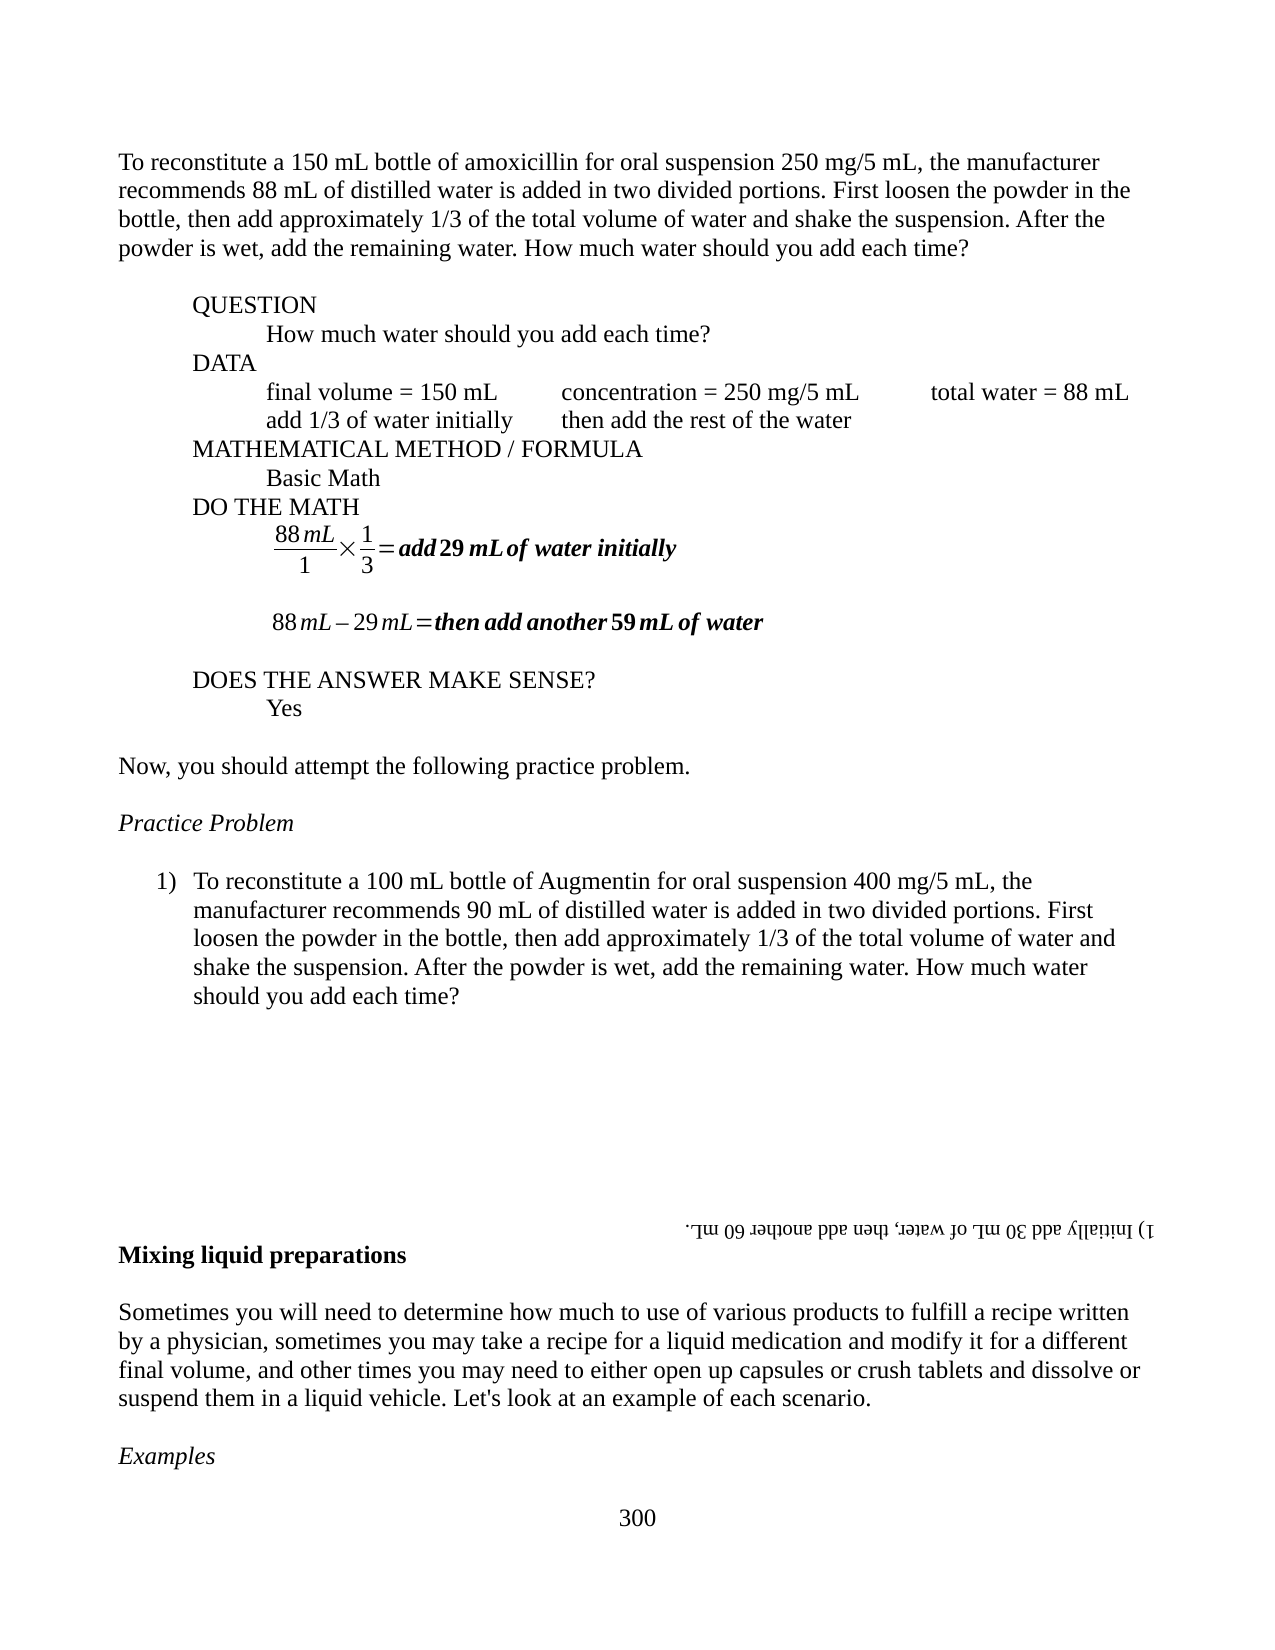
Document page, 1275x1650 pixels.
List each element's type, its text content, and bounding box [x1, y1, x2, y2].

text add 1/3 of water initially then add the rest of the water [266, 406, 1157, 434]
text QUESTION [192, 291, 1157, 319]
text Examples [118, 1441, 1157, 1470]
text MATHEMATICAL METHOD / FORMULA [192, 434, 1157, 463]
text Sometimes you will need to determine how much to use of various products to fulfill a recipe written by a physician, sometimes you may take a recipe for a liquid medication and modify it for a different final volume, and other times you may need to either open up capsules or crush tablets and dissolve or suspend them in a liquid vehicle. Let's look at an example of each scenario. [118, 1297, 1157, 1412]
text Mixing liquid preparations [118, 1240, 1157, 1268]
text How much water should you add each time? [266, 319, 1157, 348]
text DO THE MATH [192, 492, 1157, 521]
text Now, you should attempt the following practice problem. [118, 751, 1157, 780]
text Yes [266, 693, 1157, 722]
list To reconstitute a 100 mL bottle of Augmentin for oral suspension 400 mg/5 mL, the manufacturer recommends 90 mL of distilled water is added in two divided portions. First loosen the powder in the bottle, then add approximately 1/3 of the total volume of water and shake the suspension. After the powder is wet, add the remaining water. How much water should you add each time? [156, 866, 1157, 1010]
text final volume = 150 mL concentration = 250 mg/5 mL total water = 88 mL [266, 377, 1157, 406]
text Practice Problem [118, 808, 1157, 837]
text To reconstitute a 150 mL bottle of amoxicillin for oral suspension 250 mg/5 mL, the manufacturer recommends 88 mL of distilled water is added in two divided portions. First loosen the powder in the bottle, then add approximately 1/3 of the total volume of water and shake the suspension. After the powder is wet, add the remaining water. How much water should you add each time? [118, 147, 1157, 262]
text DOES THE ANSWER MAKE SENSE? [192, 665, 1157, 693]
text DATA [192, 348, 1157, 377]
text Basic Math [266, 463, 1157, 492]
